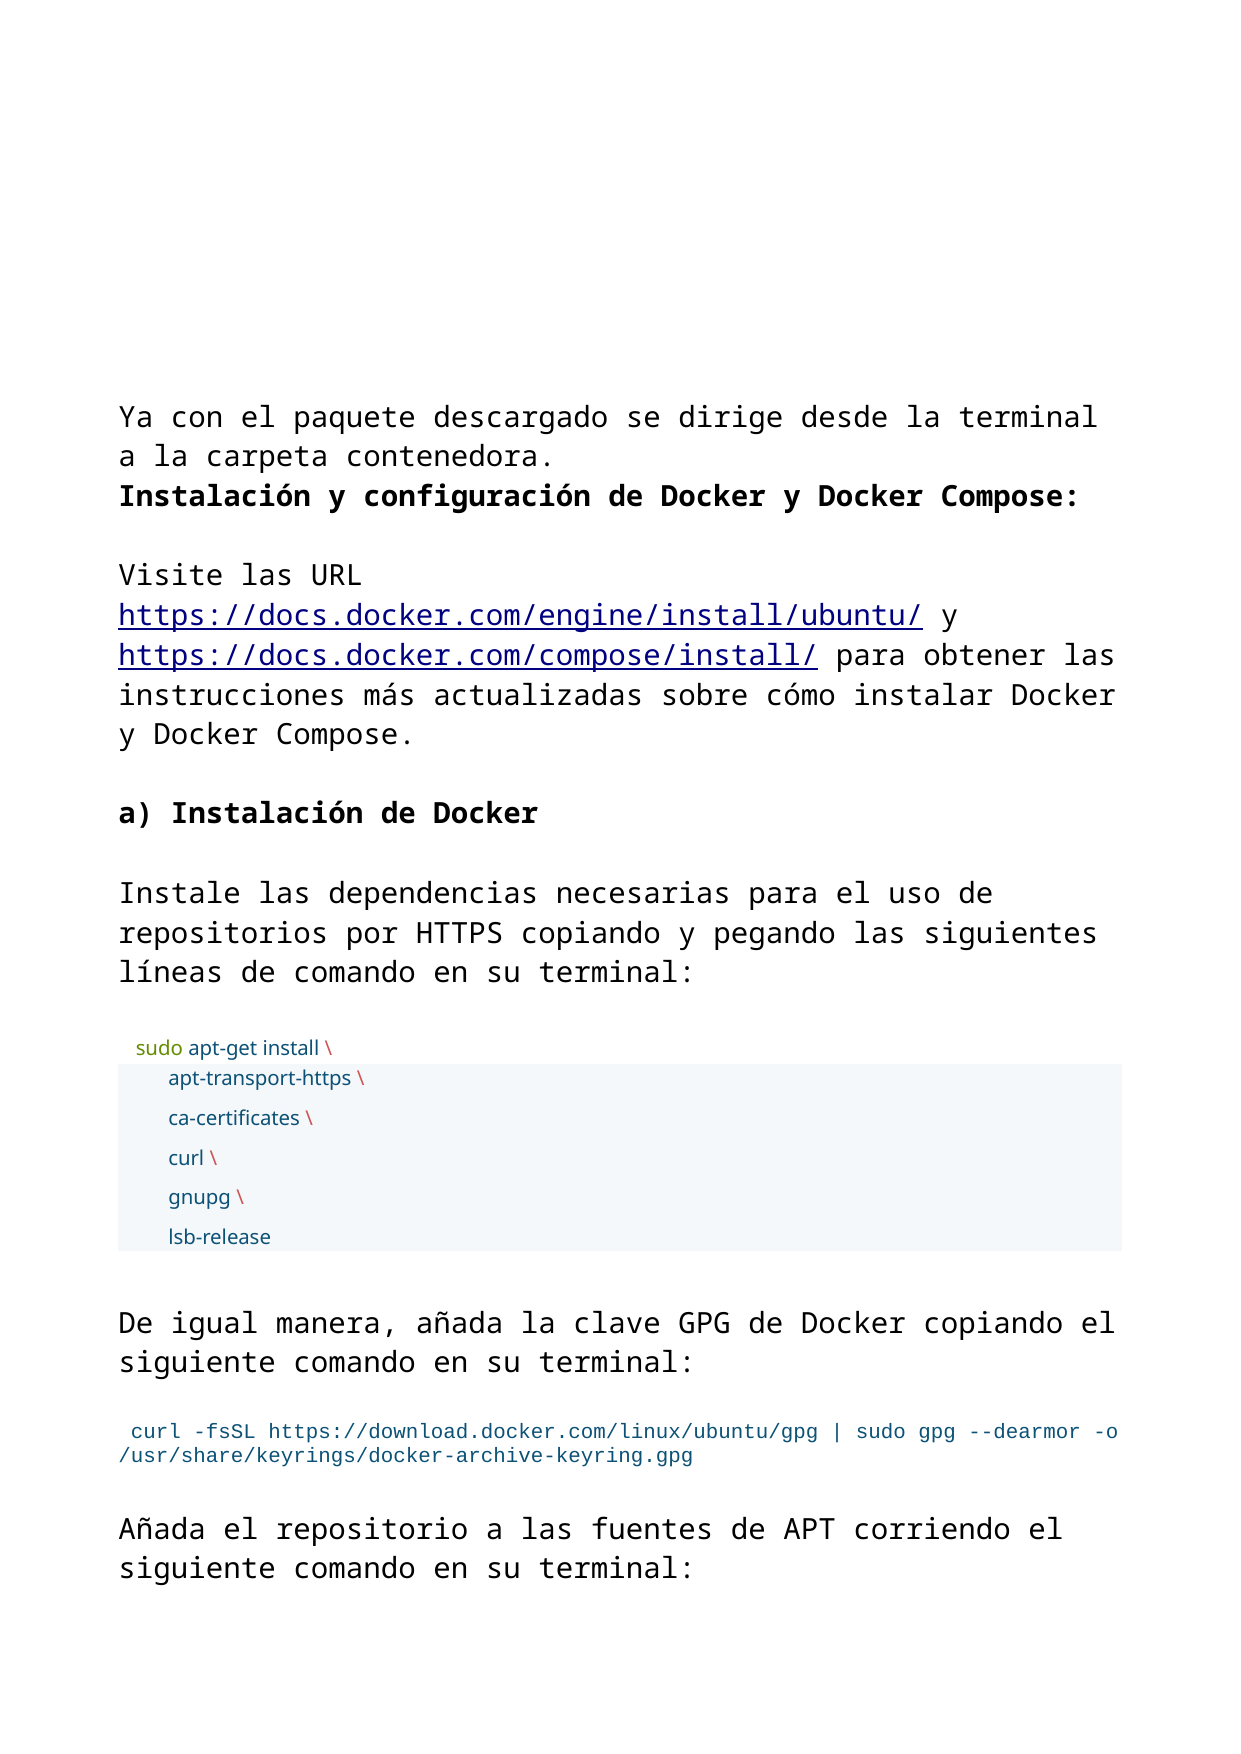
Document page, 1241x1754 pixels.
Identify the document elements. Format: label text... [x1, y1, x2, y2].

text lsb-release [118, 1223, 1122, 1251]
text gnupg \ [118, 1183, 1122, 1211]
text Instalación y configuración de Docker y Docker Compose: [118, 475, 1122, 515]
text sudo apt-get install \ [118, 1031, 1122, 1064]
text apt-transport-https \ [118, 1064, 1122, 1092]
text ca-certificates \ [118, 1104, 1122, 1132]
text Ya con el paquete descargado se dirige desde la terminal a la carpeta contenedora. [118, 396, 1122, 475]
text curl \ [118, 1143, 1122, 1171]
text Instale las dependencias necesarias para el uso de repositorios por HTTPS copiando y pegando las siguientes líneas de comando en su terminal: [118, 872, 1122, 991]
text curl -fsSL https://download.docker.com/linux/ubuntu/gpg | sudo gpg --dearmor -o /usr/share/keyrings/docker-archive-keyring.gpg [118, 1421, 1122, 1468]
text Visite las URL https://docs.docker.com/engine/install/ubuntu/ y https://docs.docker.com/compose/install/ para obtener las instrucciones más actualizadas sobre cómo instalar Docker y Docker Compose. [118, 555, 1122, 753]
text Añada el repositorio a las fuentes de APT corriendo el siguiente comando en su terminal: [118, 1508, 1122, 1587]
text De igual manera, añada la clave GPG de Docker copiando el siguiente comando en su terminal: [118, 1302, 1122, 1381]
text a) Instalación de Docker [118, 793, 1122, 832]
